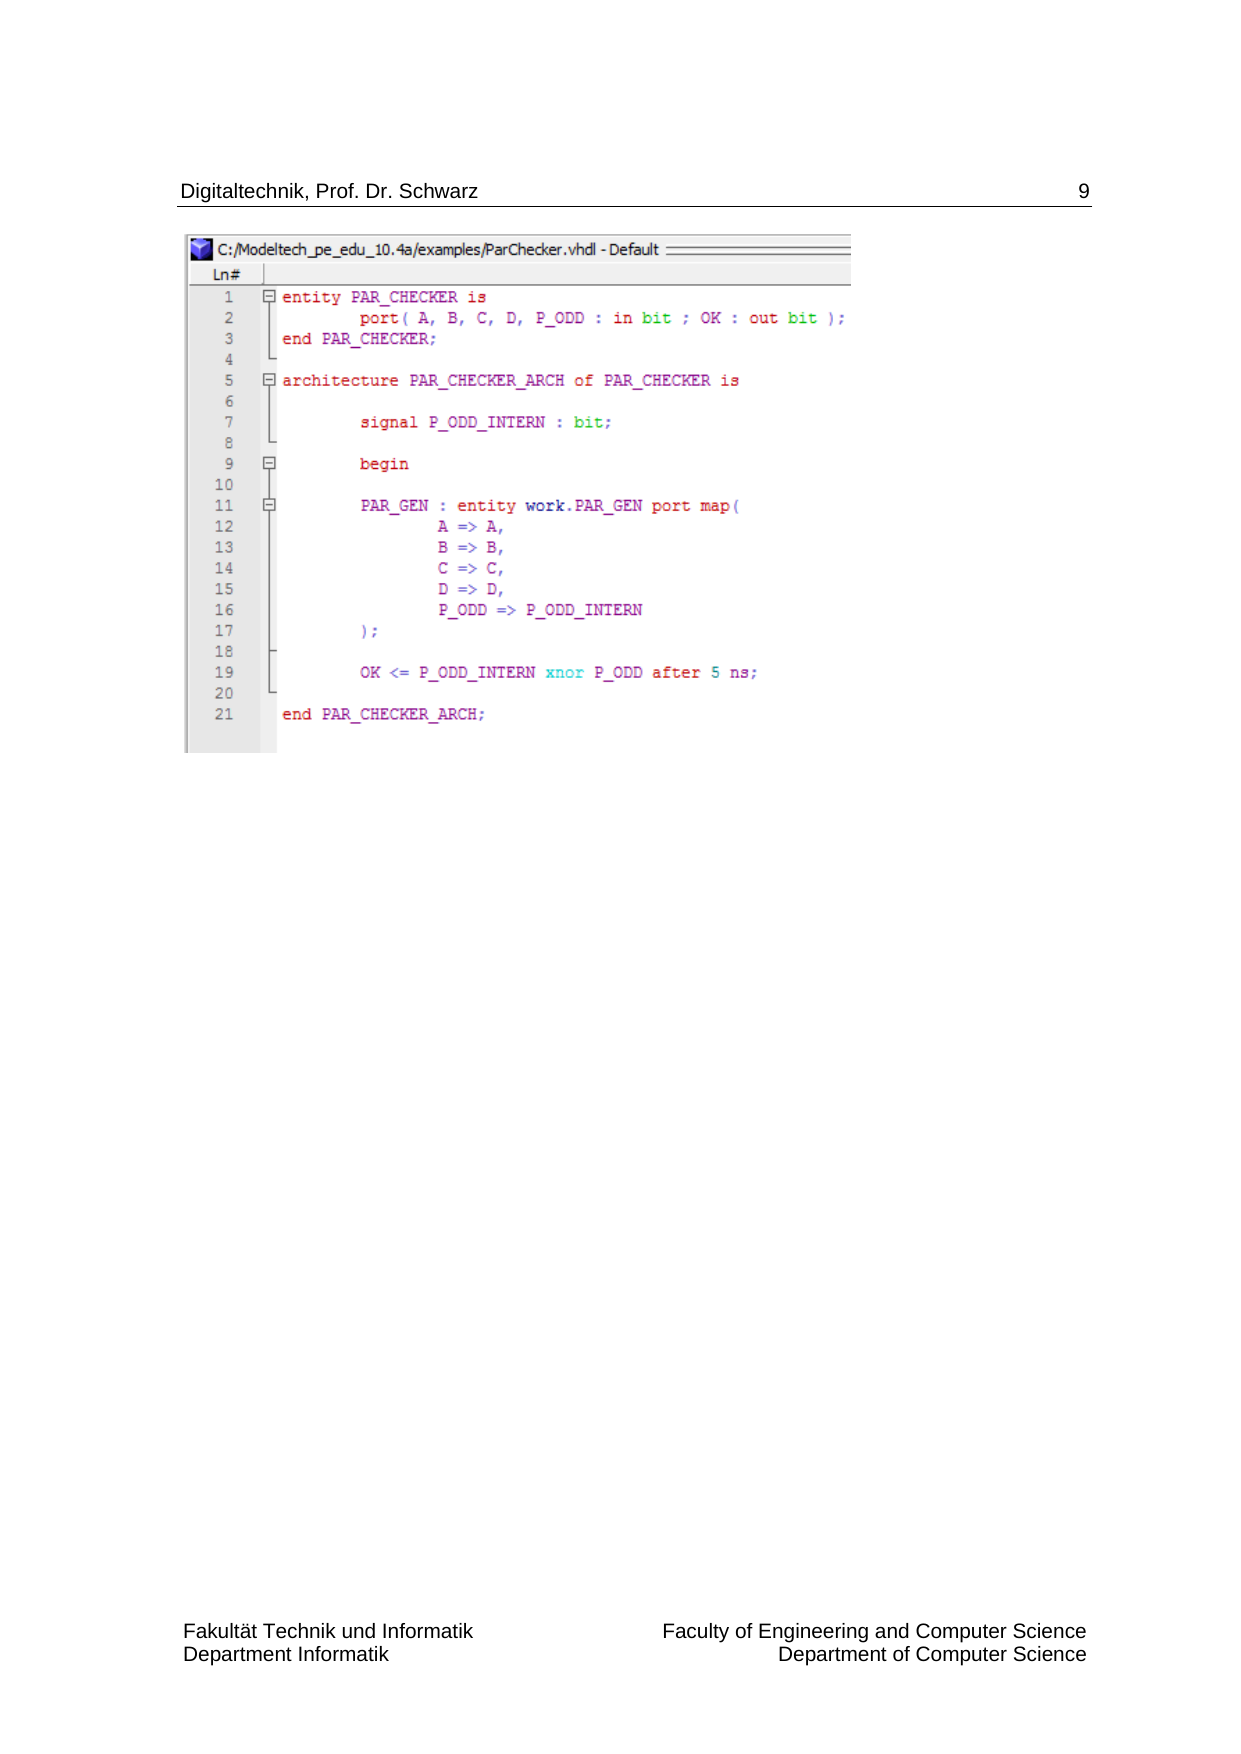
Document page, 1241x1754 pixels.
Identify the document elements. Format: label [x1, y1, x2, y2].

picture [184, 233, 851, 753]
